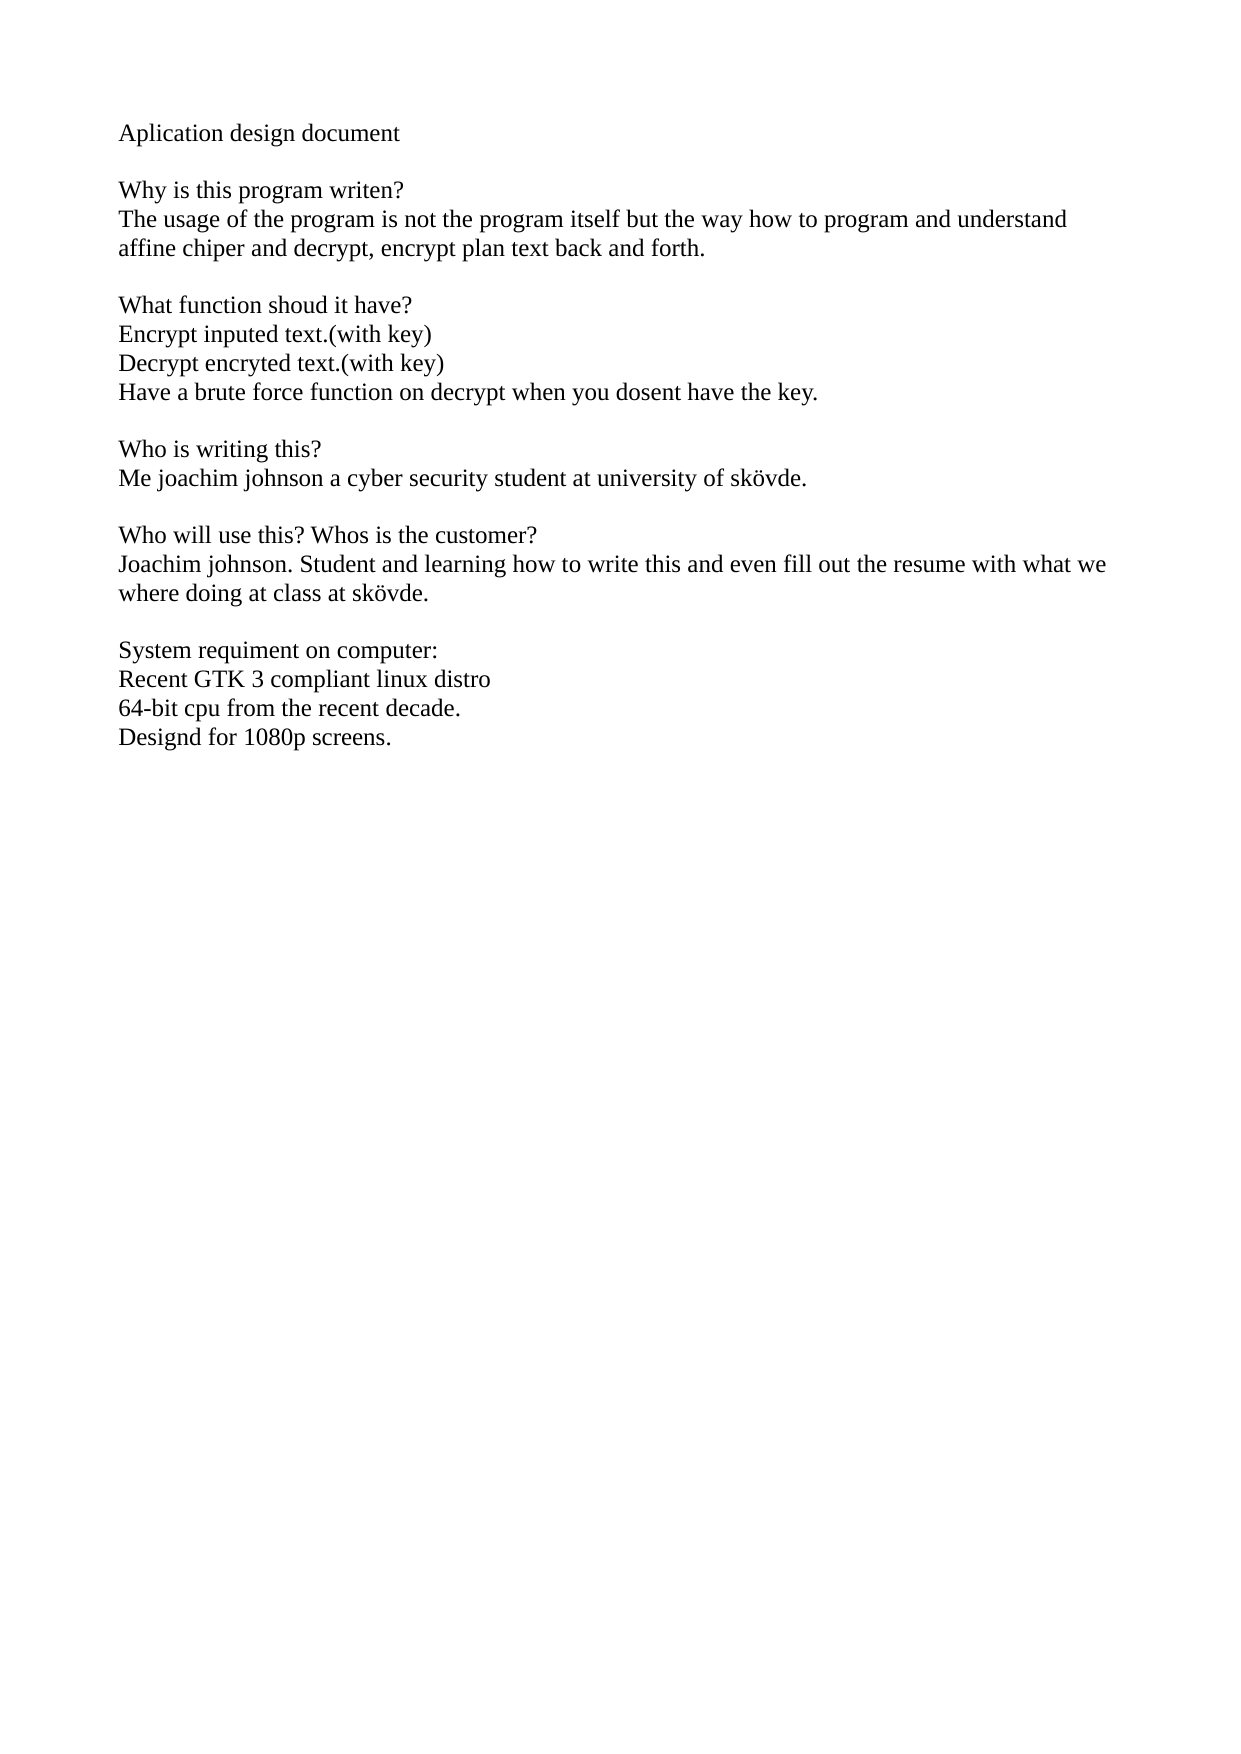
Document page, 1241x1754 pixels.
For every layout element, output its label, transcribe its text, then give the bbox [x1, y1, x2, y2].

text Why is this program writen? [118, 176, 1122, 204]
text Have a brute force function on decrypt when you dosent have the key. [118, 377, 1122, 406]
text The usage of the program is not the program itself but the way how to program and understand affine chiper and decrypt, encrypt plan text back and forth. [118, 204, 1122, 262]
text What function shoud it have? [118, 291, 1122, 319]
text Who is writing this? [118, 434, 1122, 463]
text Designd for 1080p screens. [118, 722, 1122, 751]
text 64-bit cpu from the recent decade. [118, 693, 1122, 722]
text Aplication design document [118, 118, 1122, 147]
text Me joachim johnson a cyber security student at university of skövde. [118, 463, 1122, 492]
text Recent GTK 3 compliant linux distro [118, 664, 1122, 693]
text Who will use this? Whos is the customer? [118, 521, 1122, 549]
text Joachim johnson. Student and learning how to write this and even fill out the resume with what we where doing at class at skövde. [118, 549, 1122, 607]
text Encrypt inputed text.(with key) [118, 319, 1122, 348]
text Decrypt encryted text.(with key) [118, 348, 1122, 377]
text System requiment on computer: [118, 636, 1122, 664]
